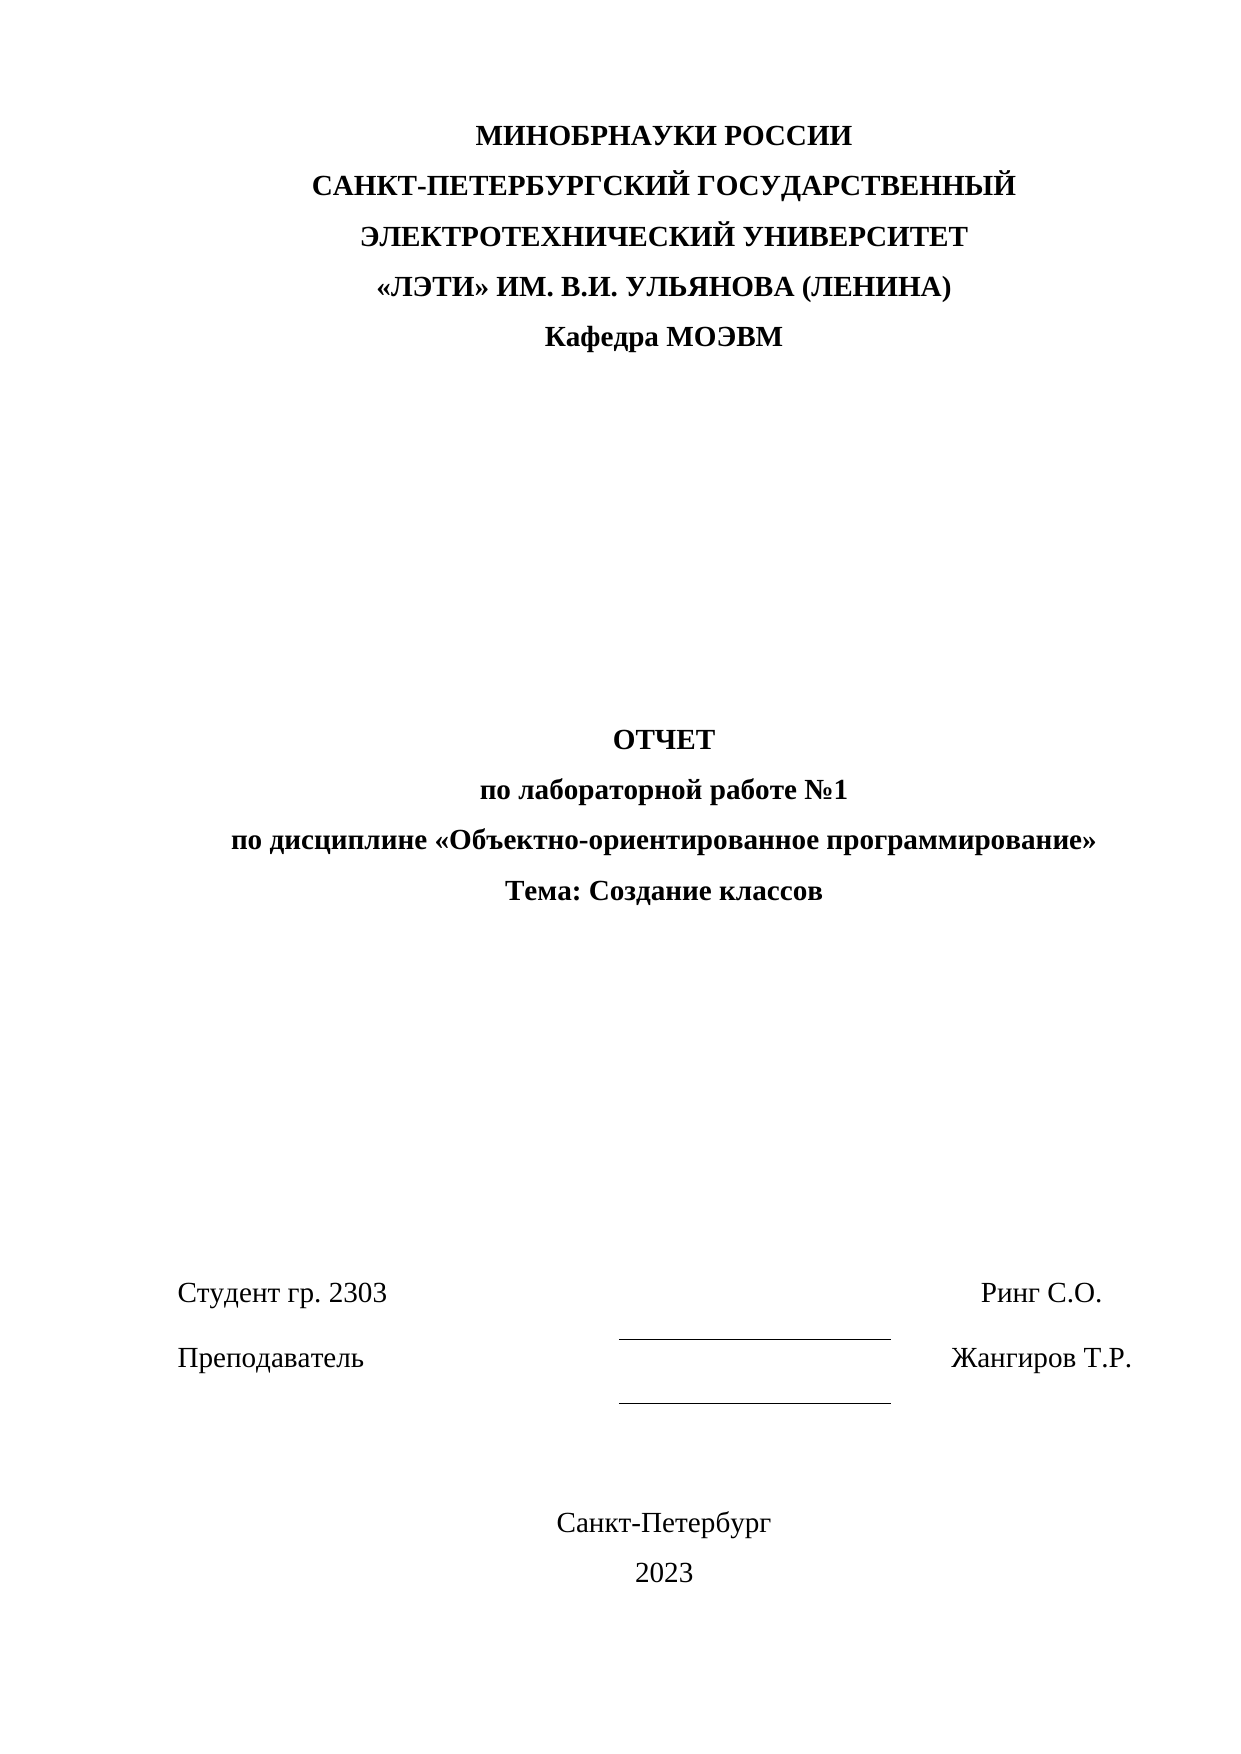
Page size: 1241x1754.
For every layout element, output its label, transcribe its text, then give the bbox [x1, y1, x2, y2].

text по лабораторной работе №1 [177, 772, 1151, 806]
text Кафедра МОЭВМ [177, 319, 1151, 353]
table_cell Жангиров Т.Р. [891, 1339, 1192, 1403]
table_header [619, 1275, 891, 1339]
text САНКТ-ПЕТЕРБУРГСКИЙ ГОСУДАРСТВЕННЫЙ [177, 168, 1151, 202]
text ЭЛЕКТРОТЕХНИЧЕСКИЙ УНИВЕРСИТЕТ [177, 219, 1151, 252]
text по дисциплине «Объектно-ориентированное программирование» [177, 822, 1151, 856]
text 2023 [177, 1555, 1151, 1589]
text Тема: Создание классов [177, 873, 1151, 906]
table_cell Преподаватель [166, 1339, 619, 1403]
text Санкт-Петербург [177, 1505, 1151, 1538]
table_cell [619, 1340, 891, 1403]
table_header Ринг С.О. [891, 1275, 1192, 1339]
table_header Студент гр. 2303 [166, 1275, 619, 1339]
text ОТЧЕТ [177, 722, 1151, 755]
text «ЛЭТИ» ИМ. В.И. УЛЬЯНОВА (ЛЕНИНА) [177, 269, 1151, 303]
text МИНОБРНАУКИ РОССИИ [177, 118, 1151, 152]
